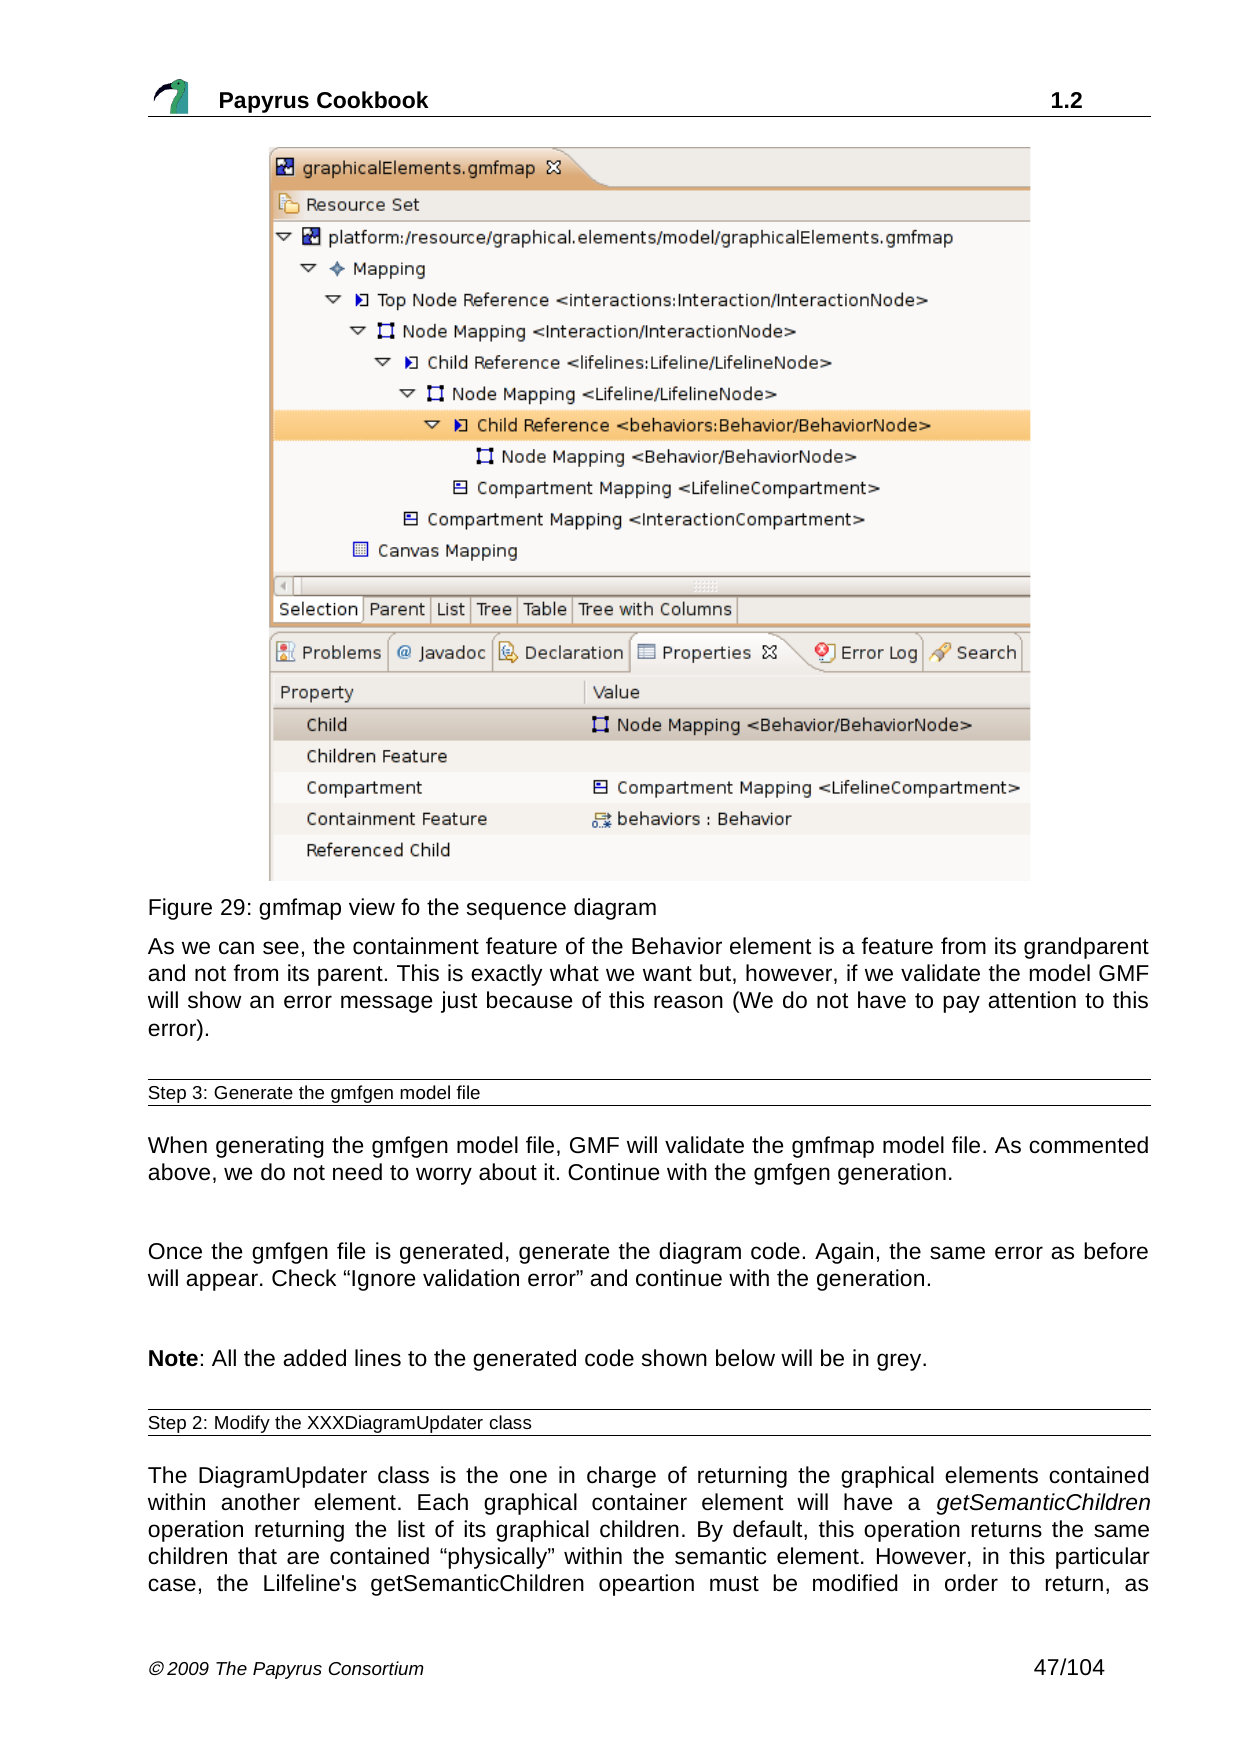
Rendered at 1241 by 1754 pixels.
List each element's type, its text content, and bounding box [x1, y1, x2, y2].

text When generating the gmfgen model file, GMF will validate the gmfmap model file. As commented above, we do not need to worry about it. Continue with the gmfgen generation. [148, 1131, 1151, 1186]
text Figure 29: gmfmap view fo the sequence diagram [148, 893, 1151, 920]
picture [268, 147, 1031, 881]
subtitle Step 2: Modify the XXXDiagramUpdater class [148, 1410, 1151, 1435]
text Once the gmfgen file is generated, generate the diagram code. Again, the same error as before will appear. Check “Ignore validation error” and continue with the generation. [148, 1238, 1151, 1292]
picture [153, 79, 189, 114]
text As we can see, the containment feature of the Behavior element is a feature from its grandparent and not from its parent. This is exactly what we want but, however, if we validate the model GMF will show an error message just because of this reason (We do not have to pay attention to this error). [148, 933, 1151, 1041]
text Note: All the added lines to the generated code shown below will be in grey. [148, 1344, 1151, 1371]
subtitle Step 3: Generate the gmfgen model file [148, 1080, 1151, 1105]
text The DiagramUpdater class is the one in charge of returning the graphical elements contained within another element. Each graphical container element will have a getSemanticChildren operation returning the list of its graphical children. By default, this operation returns the same children that are contained “physically” within the semantic element. However, in this particular case, the Lilfeline's getSemanticChildren opeartion must be modified in order to return, as [148, 1461, 1151, 1597]
